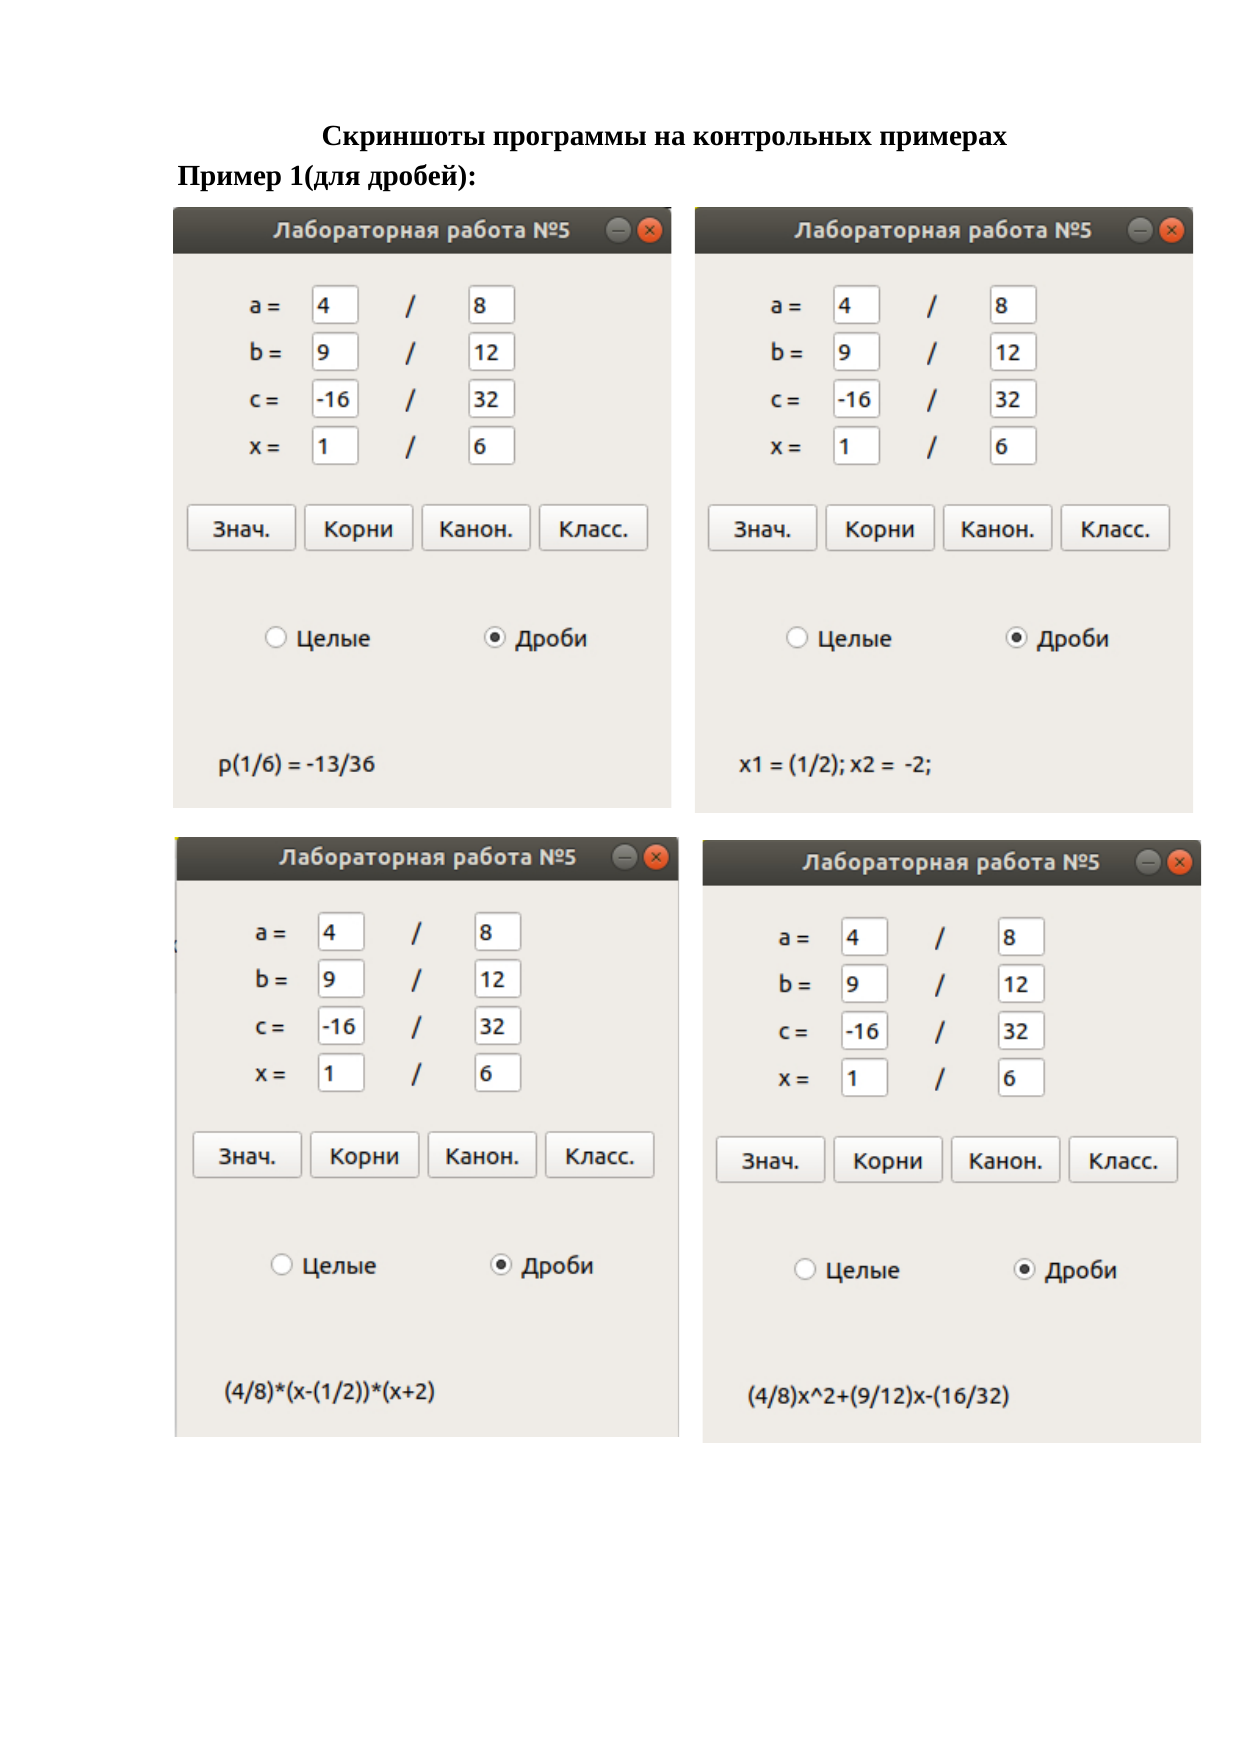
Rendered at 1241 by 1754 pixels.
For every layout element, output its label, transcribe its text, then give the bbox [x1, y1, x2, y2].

picture [174, 837, 680, 1437]
text Скриншоты программы на контрольных примерах [177, 118, 1152, 152]
text Пример 1(для дробей): [177, 158, 1152, 192]
picture [173, 207, 672, 808]
picture [694, 207, 1194, 813]
picture [702, 840, 1202, 1443]
